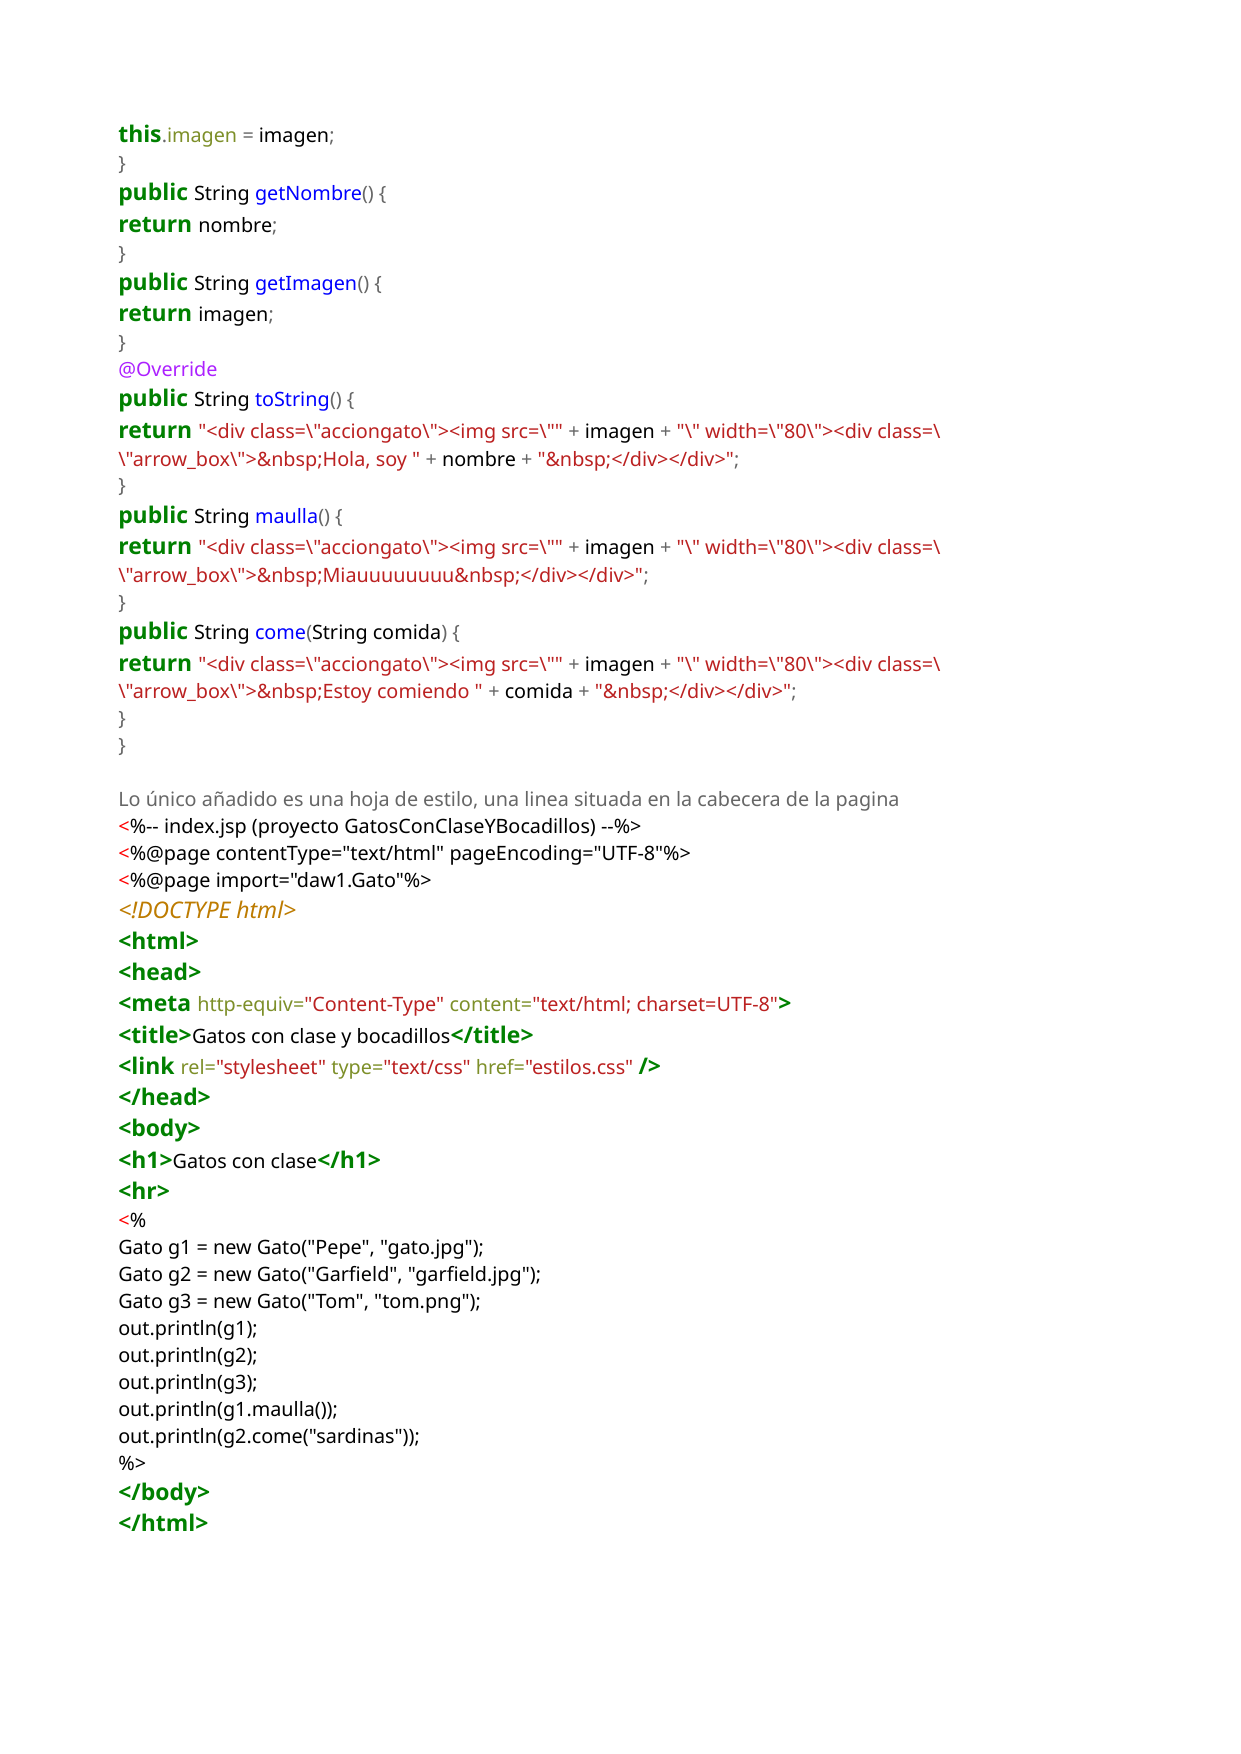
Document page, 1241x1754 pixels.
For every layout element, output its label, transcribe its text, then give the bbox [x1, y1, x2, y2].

text return "<div class=\"acciongato\"><img src=\"" + imagen + "\" width=\"80\"><div class=\ [118, 530, 1122, 561]
text } [118, 328, 1122, 355]
text <hr> [118, 1175, 1122, 1206]
text out.println(g2.come("sardinas")); [118, 1422, 1122, 1449]
text <title>Gatos con clase y bocadillos</title> [118, 1018, 1122, 1050]
text return imagen; [118, 297, 1122, 328]
text } [118, 705, 1122, 732]
text public String come(String comida) { [118, 615, 1122, 646]
text <%@page import="daw1.Gato"%> [118, 867, 1122, 893]
text \"arrow_box\">&nbsp;Miauuuuuuuu&nbsp;</div></div>"; [118, 561, 1122, 588]
text <%-- index.jsp (proyecto GatosConClaseYBocadillos) --%> [118, 813, 1122, 839]
text public String getNombre() { [118, 176, 1122, 208]
text <meta http-equiv="Content-Type" content="text/html; charset=UTF-8"> [118, 987, 1122, 1018]
text public String toString() { [118, 382, 1122, 413]
text <link rel="stylesheet" type="text/css" href="estilos.css" /> [118, 1050, 1122, 1081]
text <!DOCTYPE html> [118, 893, 1122, 925]
text <html> [118, 925, 1122, 956]
text } [118, 732, 1122, 759]
text Gato g2 = new Gato("Garfield", "garfield.jpg"); [118, 1260, 1122, 1287]
text return nombre; [118, 208, 1122, 239]
text <head> [118, 956, 1122, 987]
text Gato g3 = new Gato("Tom", "tom.png"); [118, 1287, 1122, 1314]
text } [118, 472, 1122, 499]
text %> [118, 1449, 1122, 1476]
text <% [118, 1206, 1122, 1233]
text return "<div class=\"acciongato\"><img src=\"" + imagen + "\" width=\"80\"><div class=\ [118, 413, 1122, 445]
text out.println(g3); [118, 1368, 1122, 1395]
text \"arrow_box\">&nbsp;Hola, soy " + nombre + "&nbsp;</div></div>"; [118, 445, 1122, 472]
text <%@page contentType="text/html" pageEncoding="UTF-8"%> [118, 839, 1122, 867]
text @Override [118, 355, 1122, 382]
text out.println(g2); [118, 1341, 1122, 1368]
text } [118, 149, 1122, 176]
text <body> [118, 1112, 1122, 1143]
text Lo único añadido es una hoja de estilo, una linea situada en la cabecera de la pagina [118, 786, 1122, 813]
text } [118, 239, 1122, 266]
text </head> [118, 1081, 1122, 1112]
text out.println(g1); [118, 1314, 1122, 1341]
text this.imagen = imagen; [118, 118, 1122, 149]
text <h1>Gatos con clase</h1> [118, 1143, 1122, 1175]
text } [118, 588, 1122, 615]
text \"arrow_box\">&nbsp;Estoy comiendo " + comida + "&nbsp;</div></div>"; [118, 678, 1122, 705]
text public String maulla() { [118, 499, 1122, 530]
text Gato g1 = new Gato("Pepe", "gato.jpg"); [118, 1233, 1122, 1260]
text return "<div class=\"acciongato\"><img src=\"" + imagen + "\" width=\"80\"><div class=\ [118, 646, 1122, 678]
text out.println(g1.maulla()); [118, 1395, 1122, 1422]
text </body> [118, 1476, 1122, 1507]
text public String getImagen() { [118, 266, 1122, 297]
text </html> [118, 1507, 1122, 1538]
